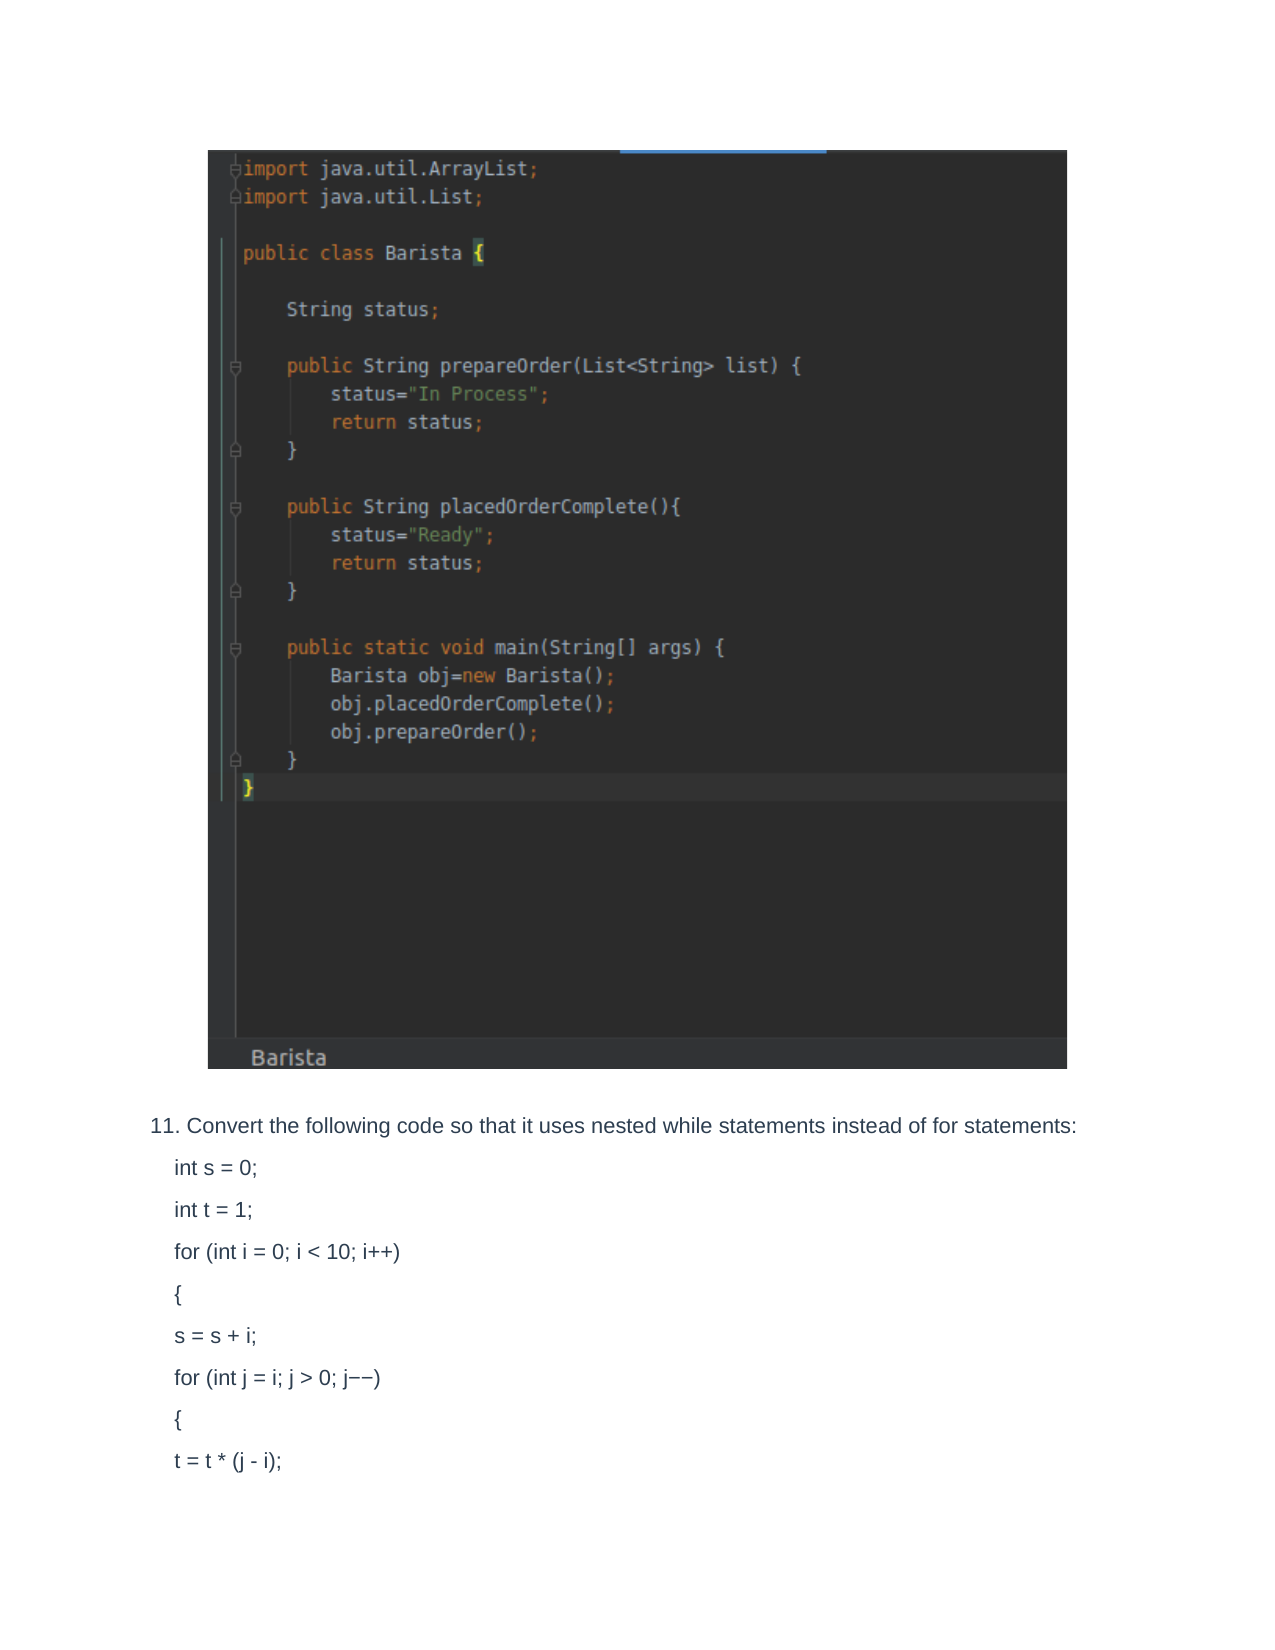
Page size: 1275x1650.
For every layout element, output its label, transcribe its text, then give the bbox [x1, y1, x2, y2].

text for (int j = i; j > 0; j−−) [150, 1364, 1125, 1389]
text int s = 0; [150, 1155, 1125, 1180]
text t = t * (j - i); [150, 1448, 1125, 1473]
text s = s + i; [150, 1322, 1125, 1348]
text { [150, 1406, 1125, 1431]
text 11. Convert the following code so that it uses nested while statements instead of for statements: [150, 1113, 1125, 1138]
picture [207, 150, 1068, 1069]
text for (int i = 0; i < 10; i++) [150, 1239, 1125, 1264]
text int t = 1; [150, 1197, 1125, 1222]
text { [150, 1281, 1125, 1306]
